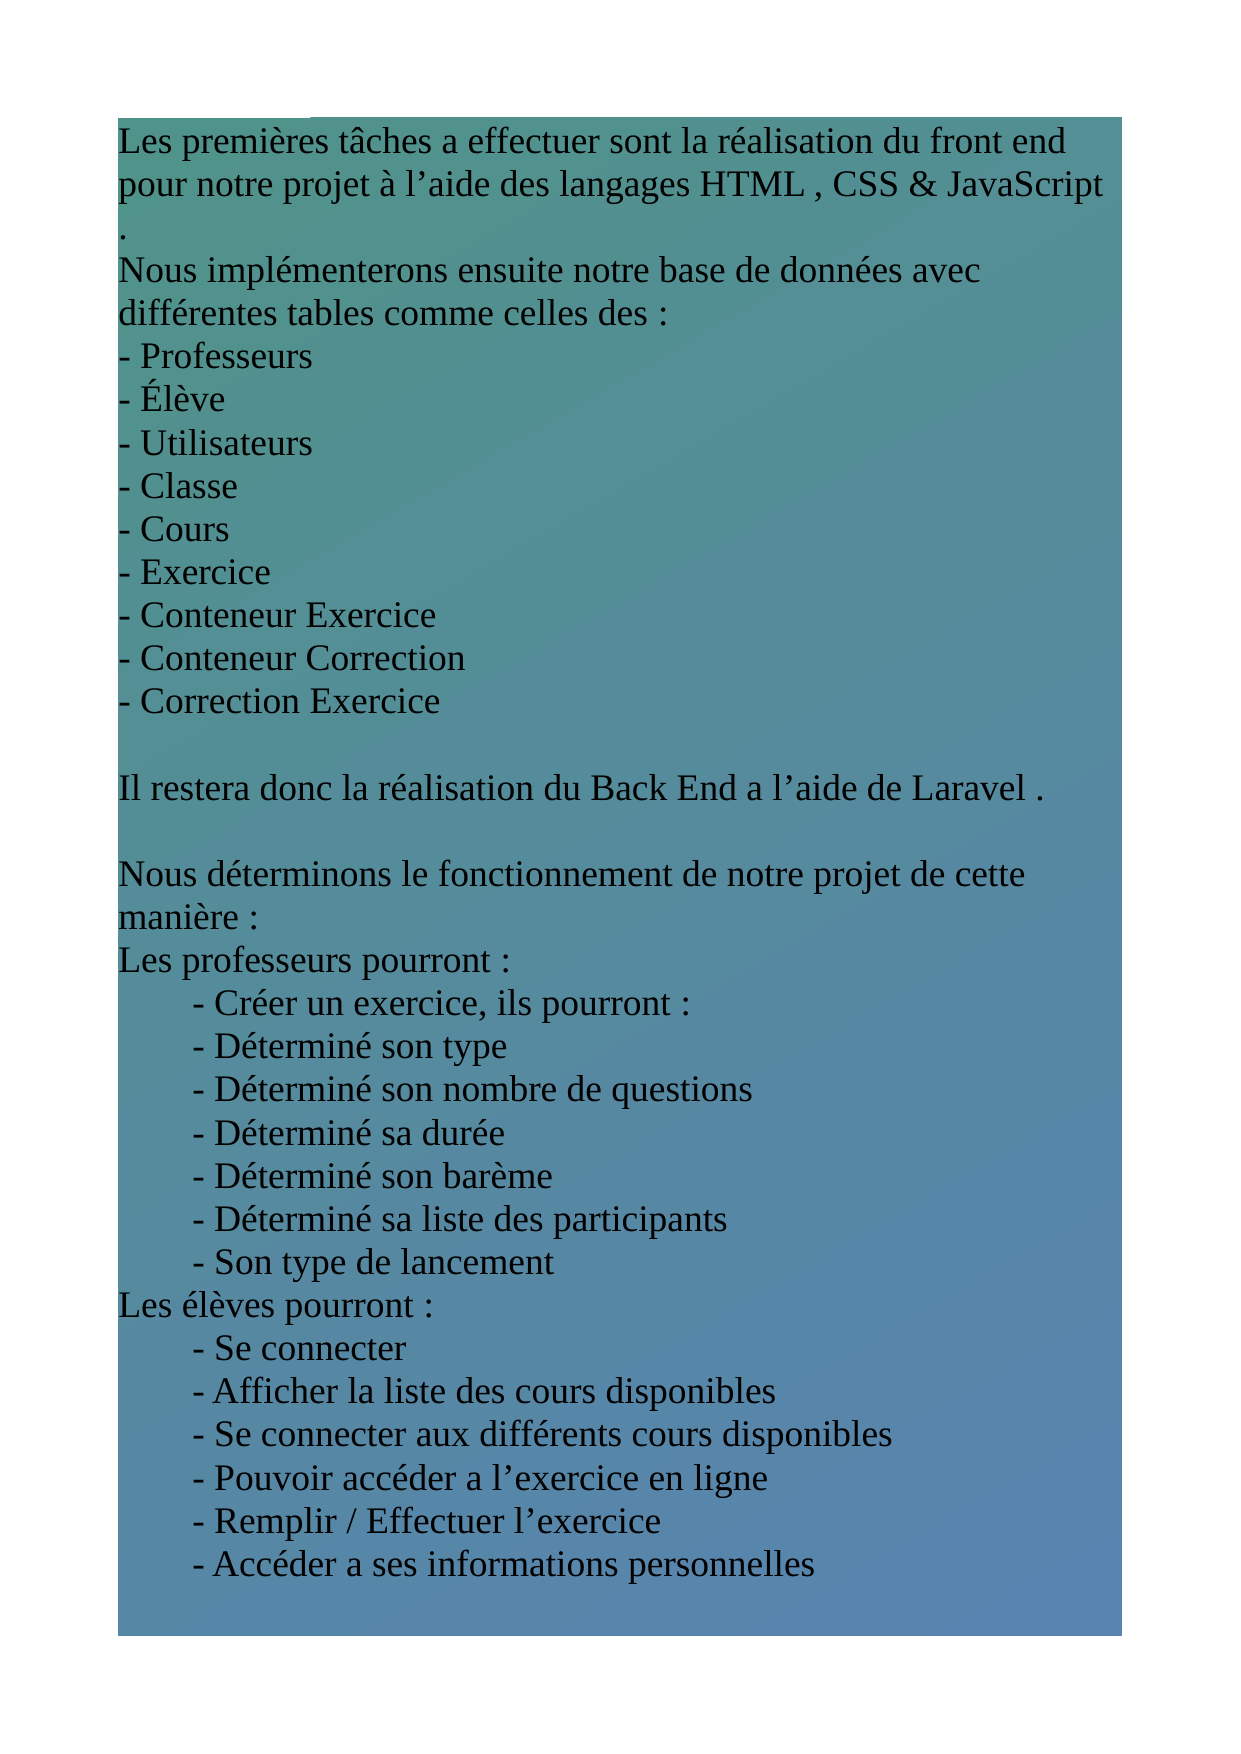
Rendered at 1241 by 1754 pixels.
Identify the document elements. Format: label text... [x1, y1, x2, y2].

text . [118, 204, 1122, 247]
text - Créer un exercice, ils pourront : [118, 981, 1122, 1024]
text - Remplir / Effectuer l’exercice [118, 1498, 1122, 1541]
text - Déterminé son barème [118, 1153, 1122, 1196]
text - Élève [118, 377, 1122, 420]
text - Classe [118, 463, 1122, 506]
text Les élèves pourront : [118, 1282, 1122, 1326]
text Les premières tâches a effectuer sont la réalisation du front end pour notre projet à l’aide des langages HTML , CSS & JavaScript [118, 118, 1122, 204]
text - Correction Exercice [118, 679, 1122, 722]
text - Professeurs [118, 334, 1122, 377]
text - Utilisateurs [118, 420, 1122, 463]
text - Déterminé sa liste des participants [118, 1196, 1122, 1239]
text - Son type de lancement [118, 1239, 1122, 1282]
text - Pouvoir accéder a l’exercice en ligne [118, 1455, 1122, 1498]
text - Se connecter aux différents cours disponibles [118, 1412, 1122, 1455]
text - Se connecter [118, 1326, 1122, 1369]
text - Déterminé sa durée [118, 1110, 1122, 1153]
text - Déterminé son type [118, 1024, 1122, 1067]
text Nous déterminons le fonctionnement de notre projet de cette manière : [118, 851, 1122, 937]
text Nous implémenterons ensuite notre base de données avec différentes tables comme celles des : [118, 247, 1122, 334]
text - Déterminé son nombre de questions [118, 1067, 1122, 1110]
text - Afficher la liste des cours disponibles [118, 1369, 1122, 1412]
text - Conteneur Exercice [118, 592, 1122, 636]
text - Cours [118, 506, 1122, 549]
text Il restera donc la réalisation du Back End a l’aide de Laravel . [118, 765, 1122, 808]
text - Accéder a ses informations personnelles [118, 1541, 1122, 1584]
text - Conteneur Correction [118, 636, 1122, 679]
text Les professeurs pourront : [118, 937, 1122, 981]
text - Exercice [118, 549, 1122, 592]
